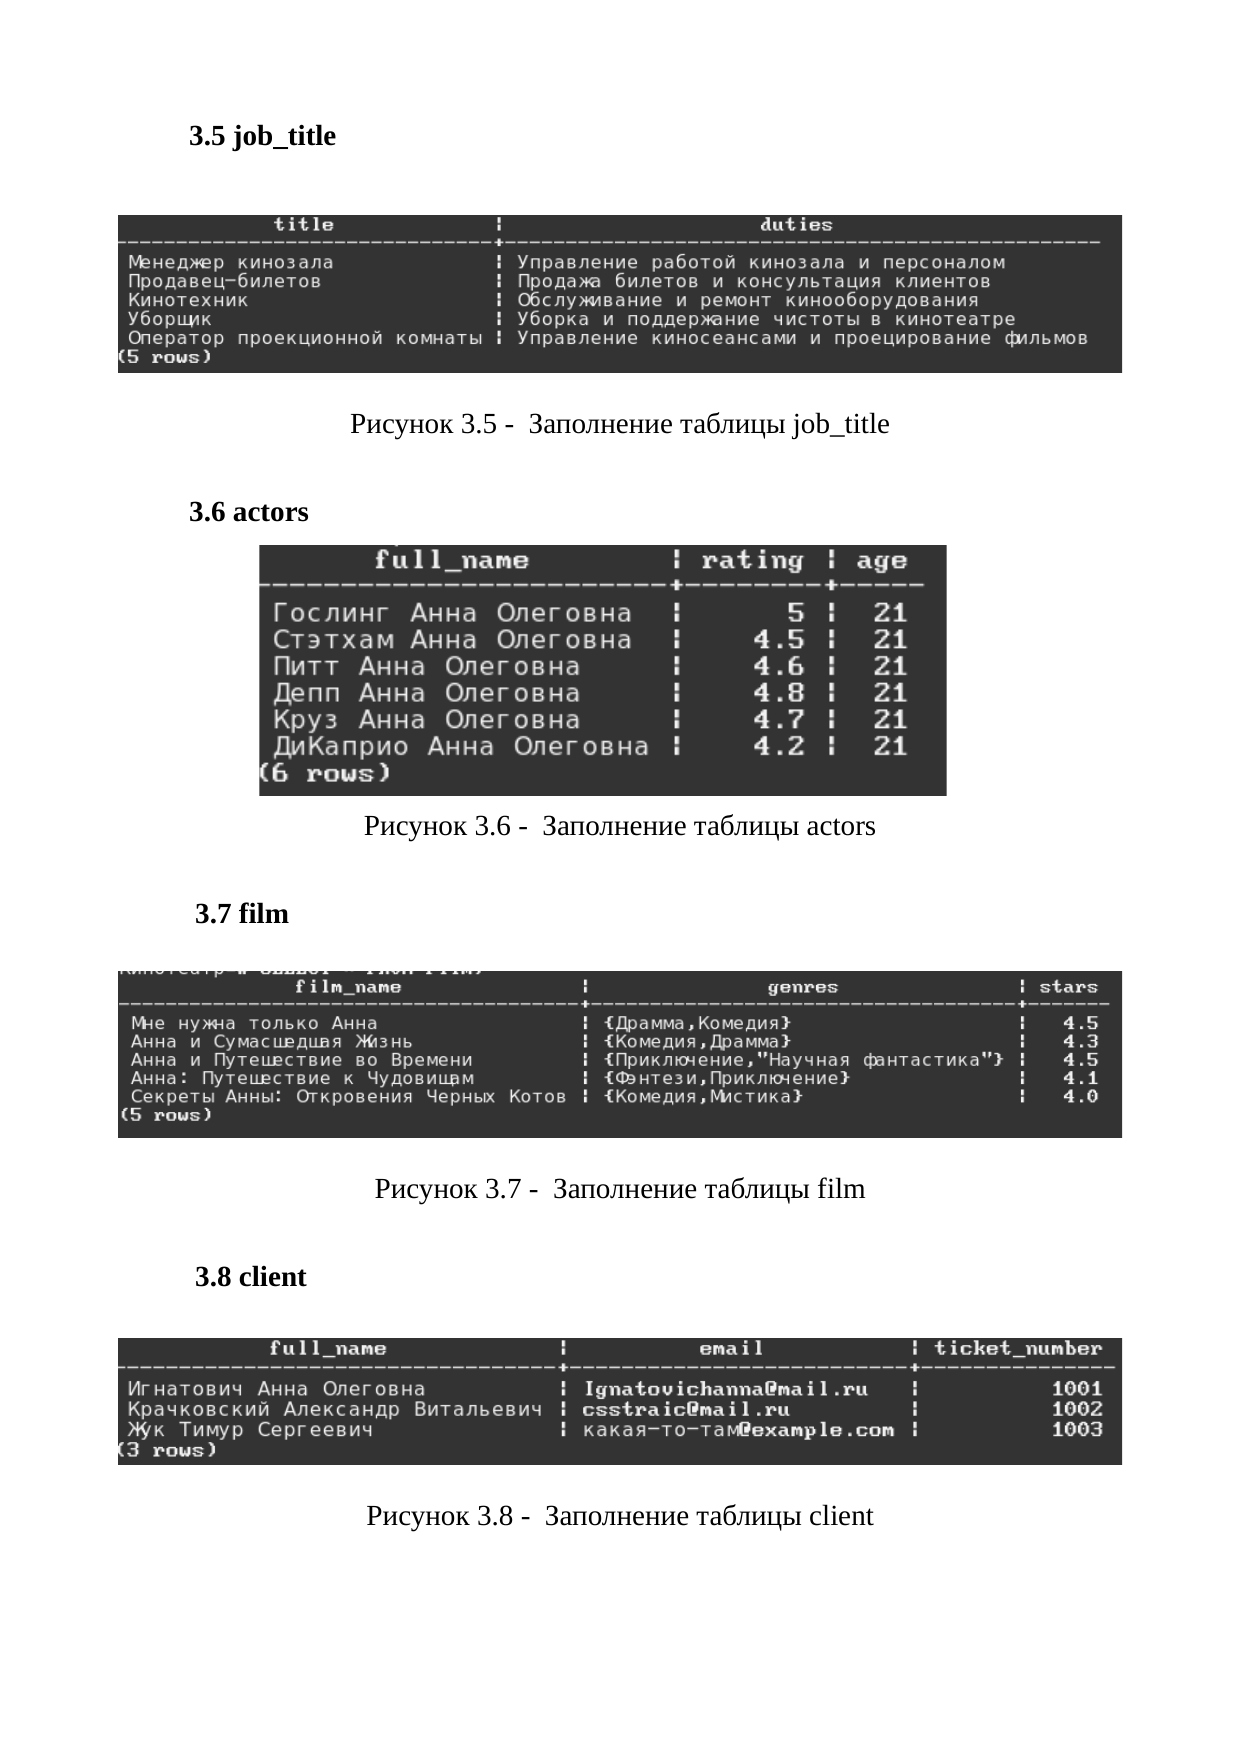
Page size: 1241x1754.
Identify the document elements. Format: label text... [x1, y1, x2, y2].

subtitle 3.5 job_title [118, 118, 1122, 152]
text Рисунок 3.5 - Заполнение таблицы job_title [118, 406, 1122, 439]
picture [118, 215, 1123, 373]
text Рисунок 3.7 - Заполнение таблицы film [118, 1171, 1122, 1205]
subtitle 3.6 actors [118, 494, 1122, 527]
subtitle 3.7 film [118, 896, 1122, 930]
picture [259, 545, 947, 796]
text Рисунок 3.6 - Заполнение таблицы actors [118, 808, 1122, 842]
picture [118, 971, 1123, 1138]
text Рисунок 3.8 - Заполнение таблицы client [118, 1498, 1122, 1531]
picture [118, 1338, 1123, 1465]
subtitle 3.8 client [118, 1259, 1122, 1293]
